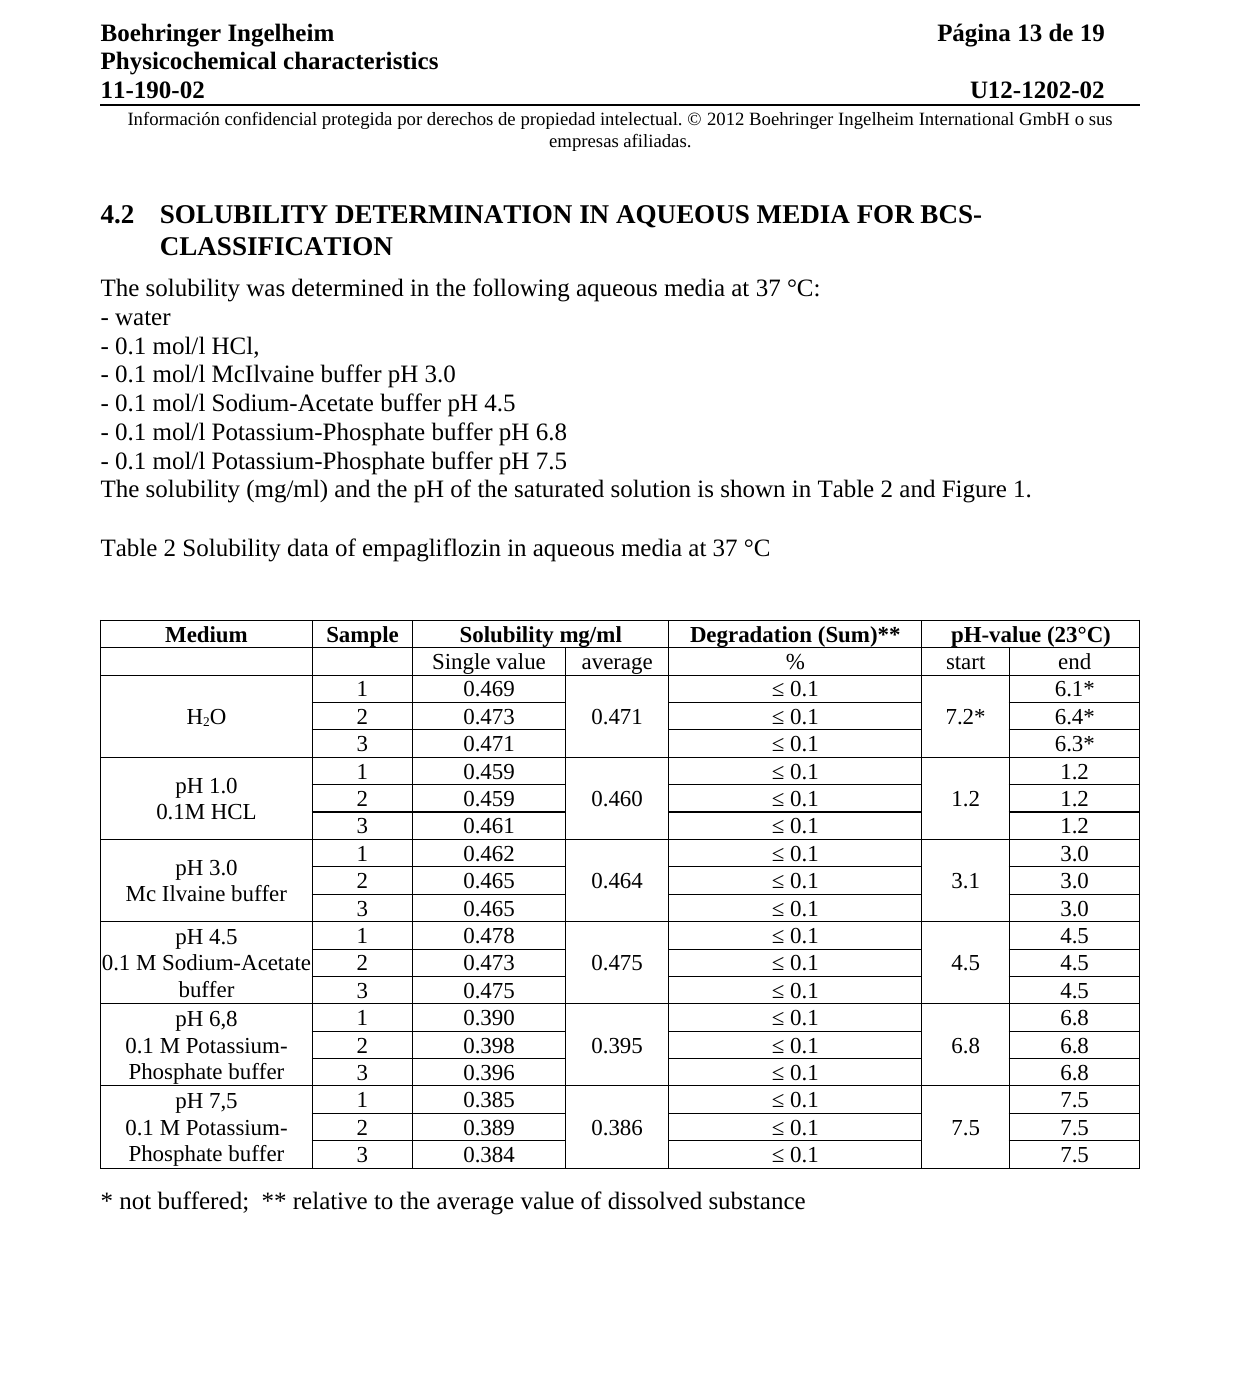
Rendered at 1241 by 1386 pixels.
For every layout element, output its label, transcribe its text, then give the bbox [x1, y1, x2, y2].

table_cell 2 [313, 1114, 412, 1140]
table_cell 0.396 [413, 1059, 565, 1085]
table_cell 0.462 [413, 840, 565, 866]
table_cell 3.0 [1010, 840, 1139, 866]
table_cell 0.471 [566, 676, 668, 757]
table_cell [313, 648, 412, 674]
table_cell 2 [313, 1032, 412, 1058]
table_cell ≤ 0.1 [669, 1004, 921, 1031]
table_cell pH 7,5 0.1 M Potassium-Phosphate buffer [101, 1086, 312, 1168]
table_cell 6.8 [922, 1004, 1009, 1085]
text - 0.1 mol/l Potassium-Phosphate buffer pH 6.8 [100, 417, 1140, 446]
text - 0.1 mol/l HCl, [100, 331, 1140, 359]
table_cell ≤ 0.1 [669, 1059, 921, 1085]
table_header pH-value (23°C) [922, 621, 1139, 647]
table_cell 7.2* [922, 676, 1009, 757]
table_cell ≤ 0.1 [669, 840, 921, 866]
table_cell 1 [313, 1004, 412, 1031]
table_cell 7.5 [1010, 1086, 1139, 1113]
table_cell 0.459 [413, 785, 565, 811]
table_cell 3 [313, 1059, 412, 1085]
table_cell 0.478 [413, 922, 565, 948]
table_cell ≤ 0.1 [669, 867, 921, 894]
table_cell 1 [313, 1086, 412, 1113]
table_cell 3 [313, 730, 412, 757]
table_cell 0.473 [413, 703, 565, 729]
table_cell ≤ 0.1 [669, 1032, 921, 1058]
table_cell 4.5 [922, 922, 1009, 1003]
table_cell 2 [313, 867, 412, 894]
table_cell 0.475 [566, 922, 668, 1003]
table_cell 3 [313, 1141, 412, 1168]
table_cell 7.5 [922, 1086, 1009, 1168]
table_cell ≤ 0.1 [669, 1141, 921, 1168]
table_cell 1 [313, 922, 412, 948]
table_cell 3.0 [1010, 895, 1139, 921]
table_cell 1.2 [1010, 785, 1139, 811]
table_cell 0.386 [566, 1086, 668, 1168]
text - 0.1 mol/l Potassium-Phosphate buffer pH 7.5 [100, 446, 1140, 474]
table_cell average [566, 648, 668, 674]
table_cell pH 3.0 Mc Ilvaine buffer [101, 840, 312, 921]
table_cell 2 [313, 703, 412, 729]
table_cell pH 6,8 0.1 M Potassium-Phosphate buffer [101, 1004, 312, 1085]
table_cell 4.5 [1010, 977, 1139, 1003]
table_cell 0.464 [566, 840, 668, 921]
text - 0.1 mol/l Sodium-Acetate buffer pH 4.5 [100, 388, 1140, 417]
table_cell ≤ 0.1 [669, 703, 921, 729]
table_cell 0.390 [413, 1004, 565, 1031]
table_cell ≤ 0.1 [669, 895, 921, 921]
table_cell [101, 648, 312, 674]
table_cell 6.4* [1010, 703, 1139, 729]
table_cell H2O [101, 676, 312, 757]
table_cell 0.475 [413, 977, 565, 1003]
table_cell 2 [313, 785, 412, 811]
table_cell 1.2 [1010, 758, 1139, 784]
table_cell 7.5 [1010, 1114, 1139, 1140]
table_cell 1 [313, 758, 412, 784]
table_cell 0.461 [413, 813, 565, 839]
table_cell end [1010, 648, 1139, 674]
table_cell 6.8 [1010, 1032, 1139, 1058]
table_cell Single value [413, 648, 565, 674]
table_header Degradation (Sum)** [669, 621, 921, 647]
table_cell pH 1.0 0.1M HCL [101, 758, 312, 839]
table_cell 3.1 [922, 840, 1009, 921]
table_cell 0.459 [413, 758, 565, 784]
table_cell ≤ 0.1 [669, 813, 921, 839]
table_cell ≤ 0.1 [669, 922, 921, 948]
table_cell 6.8 [1010, 1004, 1139, 1031]
table_cell 3 [313, 977, 412, 1003]
table_cell 4.5 [1010, 922, 1139, 948]
table_cell 0.460 [566, 758, 668, 839]
table_cell 3 [313, 895, 412, 921]
text * not buffered; ** relative to the average value of dissolved substance [100, 1186, 1140, 1215]
table_cell pH 4.5 0.1 M Sodium-Acetate buffer [101, 922, 312, 1003]
table_cell 1 [313, 676, 412, 702]
subtitle 4.2 SOLUBILITY DETERMINATION IN AQUEOUS MEDIA FOR BCS-CLASSIFICATION [100, 198, 1140, 261]
table_header Solubility mg/ml [413, 621, 668, 647]
subtitle Table 2 Solubility data of empagliflozin in aqueous media at 37 °C [100, 533, 1140, 561]
text The solubility was determined in the following aqueous media at 37 °C: [100, 273, 1140, 302]
table_cell ≤ 0.1 [669, 785, 921, 811]
table_cell 0.385 [413, 1086, 565, 1113]
table_cell 7.5 [1010, 1141, 1139, 1168]
table_cell % [669, 648, 921, 674]
table_header Sample [313, 621, 412, 647]
table_cell ≤ 0.1 [669, 758, 921, 784]
table_cell 4.5 [1010, 950, 1139, 976]
table_cell ≤ 0.1 [669, 730, 921, 757]
table_cell ≤ 0.1 [669, 950, 921, 976]
table_cell 3 [313, 813, 412, 839]
table_header Medium [101, 621, 312, 647]
table_cell start [922, 648, 1009, 674]
table_cell 0.471 [413, 730, 565, 757]
text - 0.1 mol/l McIlvaine buffer pH 3.0 [100, 359, 1140, 388]
table_cell 0.465 [413, 895, 565, 921]
table_cell ≤ 0.1 [669, 977, 921, 1003]
table_cell 1 [313, 840, 412, 866]
table_cell 1.2 [1010, 813, 1139, 839]
table_cell 0.398 [413, 1032, 565, 1058]
table_cell ≤ 0.1 [669, 1086, 921, 1113]
table_cell 6.8 [1010, 1059, 1139, 1085]
table_cell 2 [313, 950, 412, 976]
table_cell 0.384 [413, 1141, 565, 1168]
table_cell 0.395 [566, 1004, 668, 1085]
text - water [100, 302, 1140, 331]
table_cell 0.469 [413, 676, 565, 702]
table_cell 6.3* [1010, 730, 1139, 757]
table_cell 3.0 [1010, 867, 1139, 894]
table_cell ≤ 0.1 [669, 1114, 921, 1140]
table_cell 6.1* [1010, 676, 1139, 702]
table_cell 1.2 [922, 758, 1009, 839]
table_cell 0.465 [413, 867, 565, 894]
table_cell ≤ 0.1 [669, 676, 921, 702]
table_cell 0.389 [413, 1114, 565, 1140]
table_cell 0.473 [413, 950, 565, 976]
text The solubility (mg/ml) and the pH of the saturated solution is shown in Table 2 and Figure 1. [100, 474, 1140, 503]
